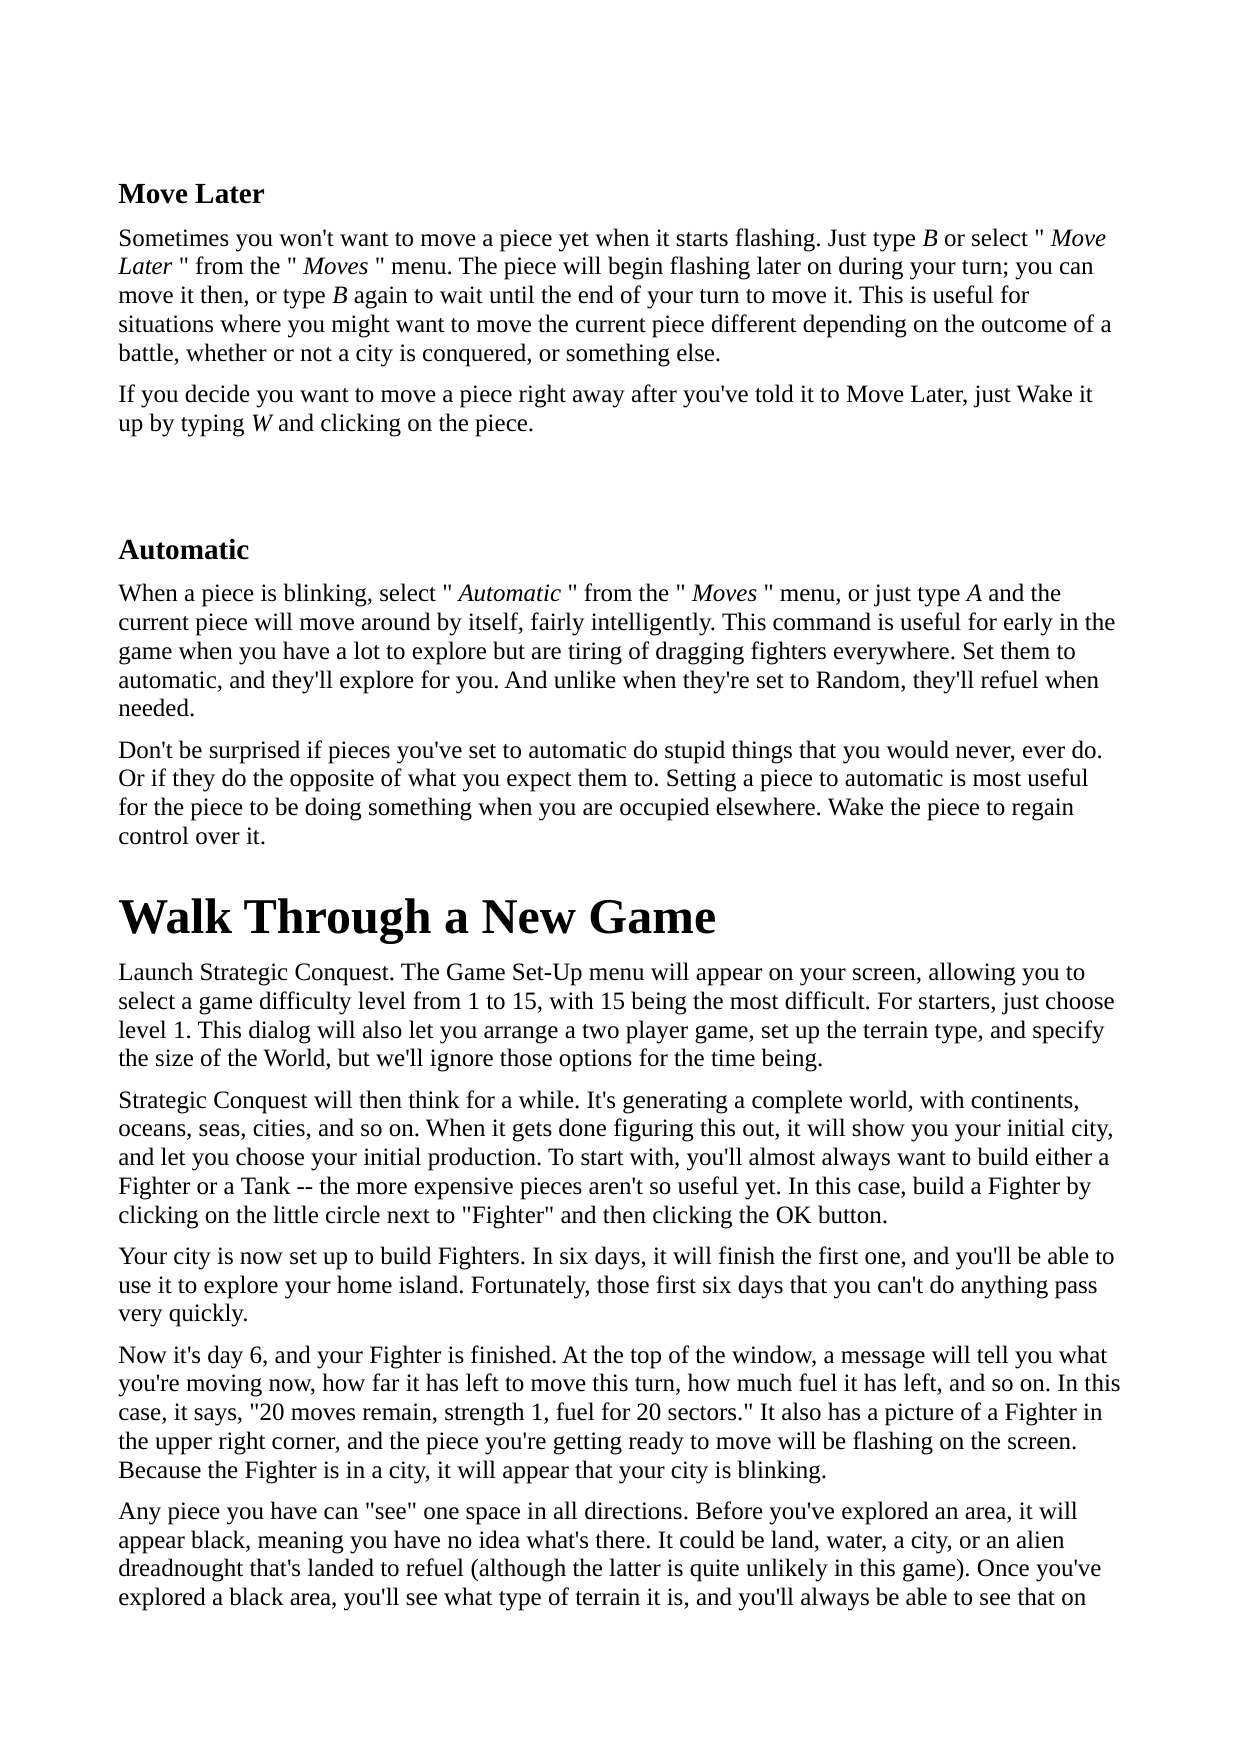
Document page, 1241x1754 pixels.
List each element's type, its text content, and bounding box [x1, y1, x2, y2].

subtitle Move Later [118, 177, 1122, 210]
subtitle Walk Through a New Game [118, 887, 1122, 945]
text Launch Strategic Conquest. The Game Set-Up menu will appear on your screen, allowing you to select a game difficulty level from 1 to 15, with 15 being the most difficult. For starters, just choose level 1. This dialog will also let you arrange a two player game, set up the terrain type, and specify the size of the World, but we'll ignore those options for the time being. [118, 957, 1122, 1072]
subtitle Automatic [118, 532, 1122, 566]
text Don't be surprised if pieces you've set to automatic do stupid things that you would never, ever do. Or if they do the opposite of what you expect them to. Setting a piece to automatic is most useful for the piece to be doing something when you are occupied elsewhere. Wake the piece to regain control over it. [118, 735, 1122, 850]
text Any piece you have can "see" one space in all directions. Before you've explored an area, it will appear black, meaning you have no idea what's there. It could be land, water, a city, or an alien dreadnought that's landed to refuel (although the latter is quite unlikely in this game). Once you've explored a black area, you'll see what type of terrain it is, and you'll always be able to see that on [118, 1496, 1122, 1611]
text Now it's day 6, and your Fighter is finished. At the top of the window, a message will tell you what you're moving now, how far it has left to move this turn, how much fuel it has left, and so on. In this case, it says, "20 moves remain, strength 1, fuel for 20 sectors." It also has a picture of a Fighter in the upper right corner, and the piece you're getting ready to move will be flashing on the screen. Because the Fighter is in a city, it will appear that your city is blinking. [118, 1340, 1122, 1483]
text Sometimes you won't want to move a piece yet when it starts flashing. Just type B or select " Move Later " from the " Moves " menu. The piece will begin flashing later on during your turn; you can move it then, or type B again to wait until the end of your turn to move it. This is useful for situations where you might want to move the current piece different depending on the outcome of a battle, whether or not a city is conquered, or something else. [118, 223, 1122, 366]
text Your city is now set up to build Fighters. In six days, it will finish the first one, and you'll be able to use it to explore your home island. Fortunately, those first six days that you can't do anything pass very quickly. [118, 1241, 1122, 1327]
text Strategic Conquest will then think for a while. It's generating a complete world, with continents, oceans, seas, cities, and so on. When it gets done figuring this out, it will show you your initial city, and let you choose your initial production. To start with, you'll almost always want to build either a Fighter or a Tank -- the more expensive pieces aren't so useful yet. In this case, build a Fighter by clicking on the little circle next to "Fighter" and then clicking the OK button. [118, 1085, 1122, 1228]
text When a piece is blinking, select " Automatic " from the " Moves " menu, or just type A and the current piece will move around by itself, fairly intelligently. This command is useful for early in the game when you have a lot to explore but are tiring of dragging fighters everywhere. Set them to automatic, and they'll explore for you. And unlike when they're set to Random, they'll refuel when needed. [118, 578, 1122, 722]
text If you decide you want to move a piece right away after you've told it to Move Later, just Wake it up by typing W and clicking on the piece. [118, 379, 1122, 436]
